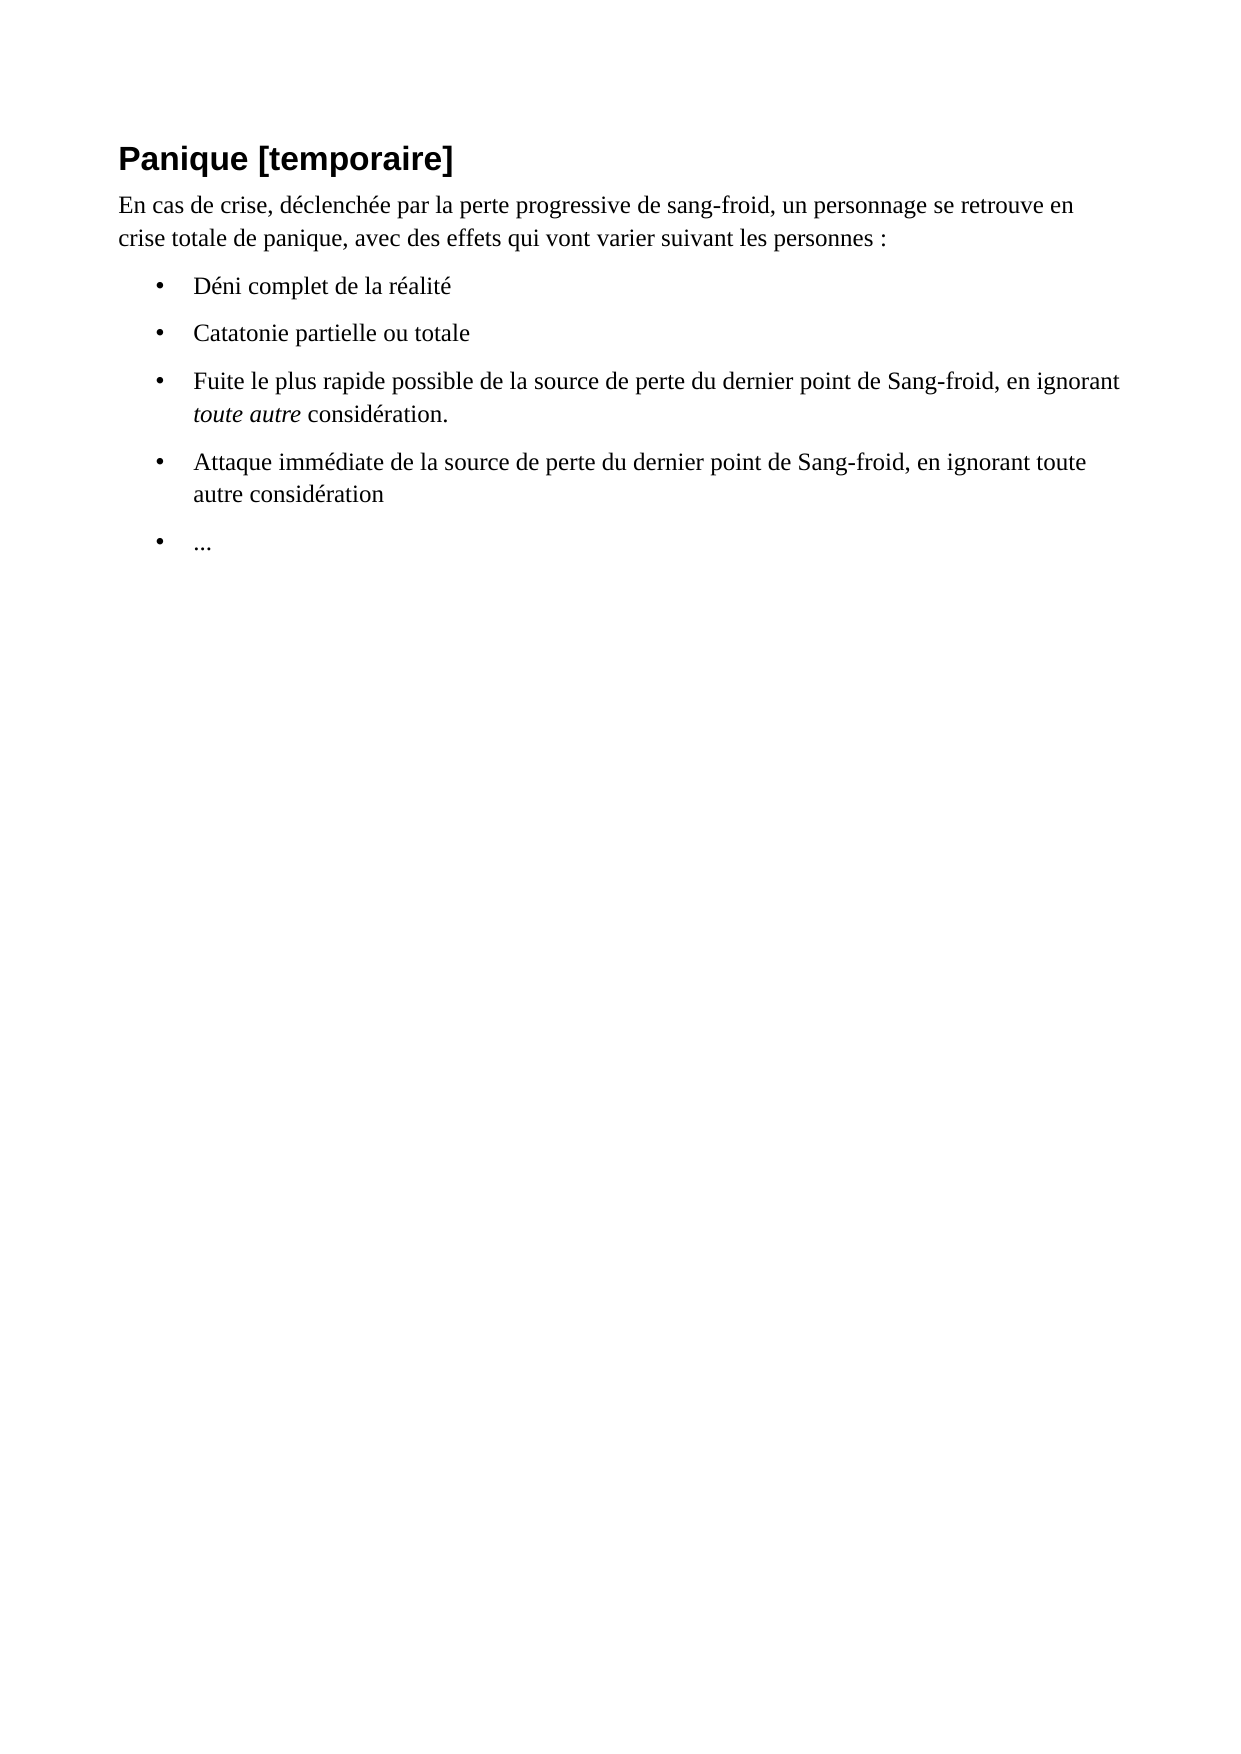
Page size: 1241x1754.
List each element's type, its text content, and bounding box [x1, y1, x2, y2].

list ... [156, 527, 1122, 556]
list Fuite le plus rapide possible de la source de perte du dernier point de Sang-froid, en ignorant toute autre considération. [156, 366, 1122, 428]
list Attaque immédiate de la source de perte du dernier point de Sang-froid, en ignorant toute autre considération [156, 447, 1122, 508]
text En cas de crise, déclenchée par la perte progressive de sang-froid, un personnage se retrouve en crise totale de panique, avec des effets qui vont varier suivant les personnes : [118, 190, 1122, 252]
list Catatonie partielle ou totale [156, 318, 1122, 347]
list Déni complet de la réalité [156, 271, 1122, 299]
subtitle Panique [temporaire] [118, 139, 1122, 178]
